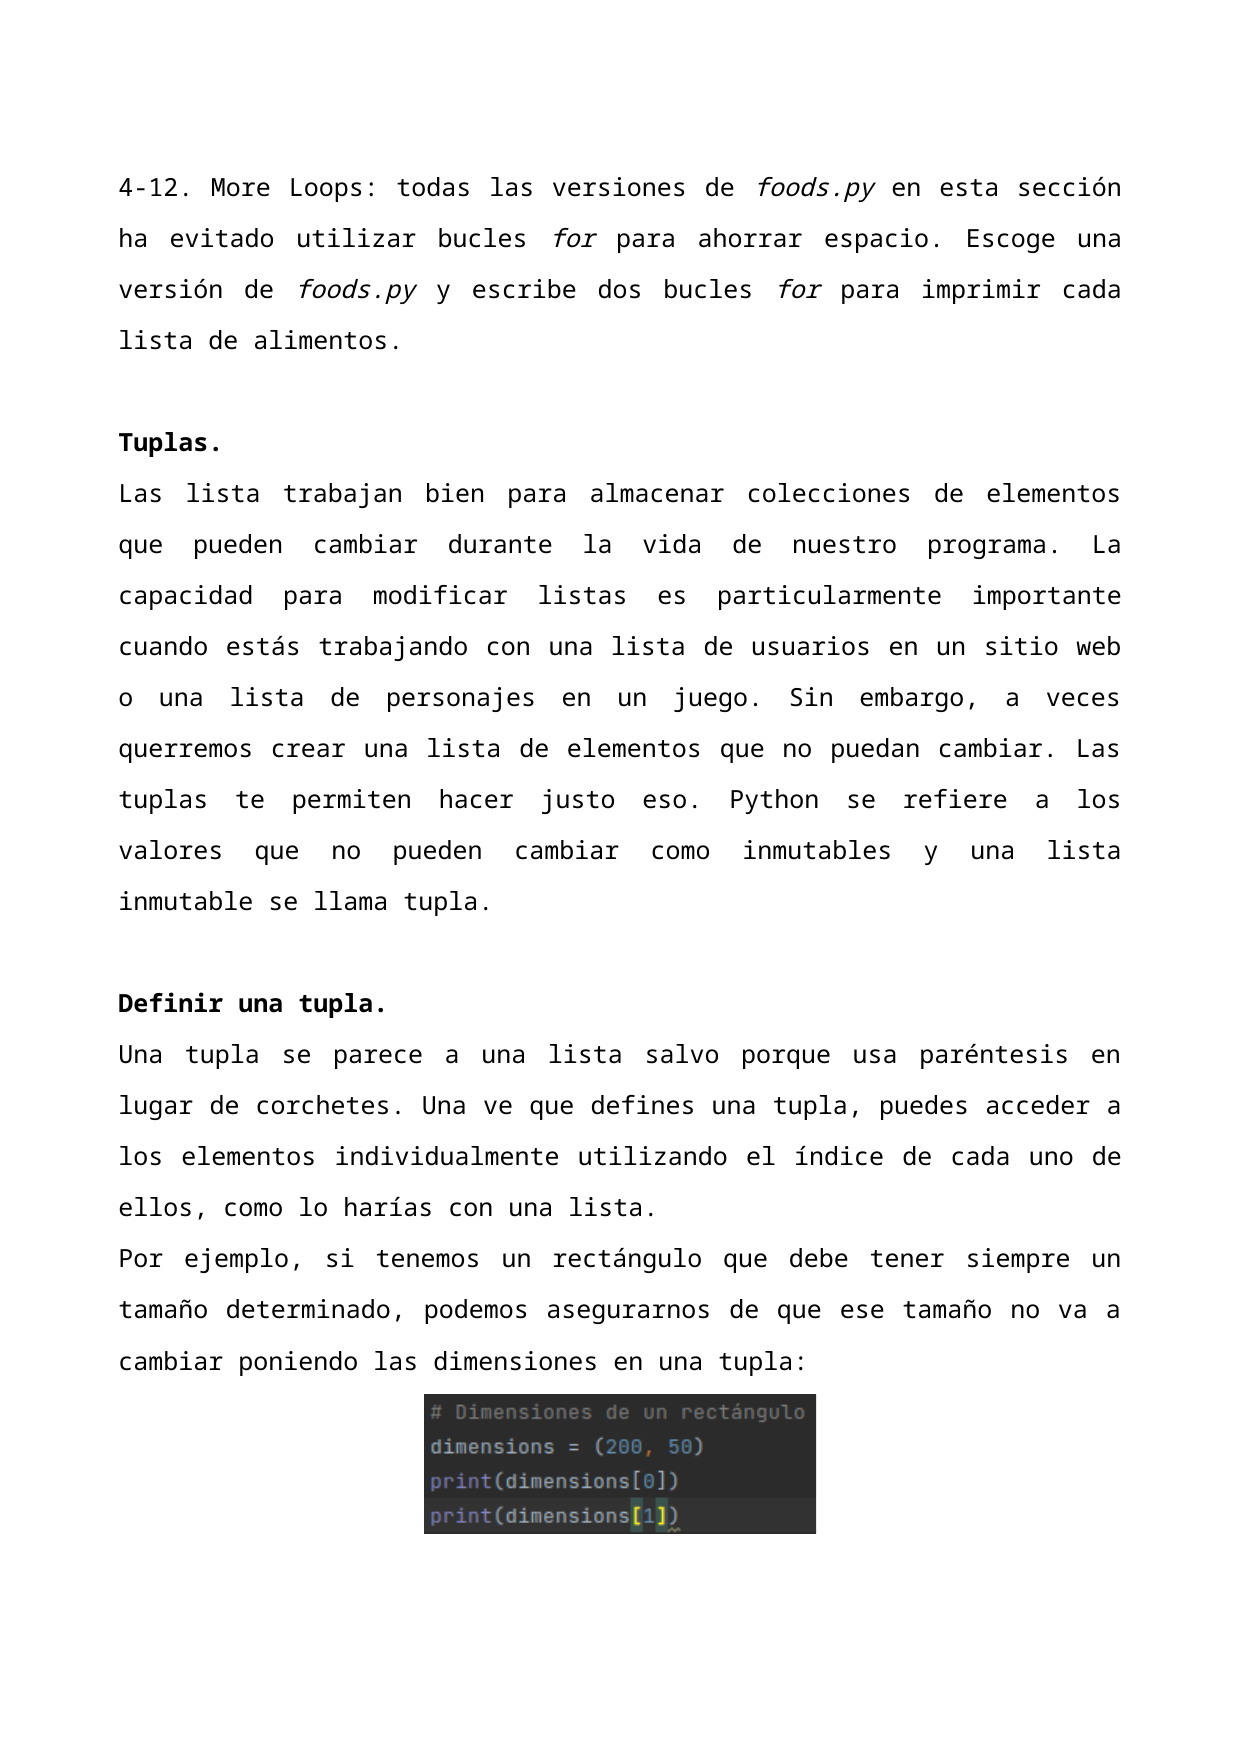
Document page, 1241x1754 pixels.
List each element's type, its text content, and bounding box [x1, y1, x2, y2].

text 4-12. More Loops: todas las versiones de foods.py en esta sección ha evitado utilizar bucles for para ahorrar espacio. Escoge una versión de foods.py y escribe dos bucles for para imprimir cada lista de alimentos. [118, 169, 1122, 356]
text Tuplas. [118, 424, 1122, 458]
text Una tupla se parece a una lista salvo porque usa paréntesis en lugar de corchetes. Una ve que defines una tupla, puedes acceder a los elementos individualmente utilizando el índice de cada uno de ellos, como lo harías con una lista. [118, 1037, 1122, 1224]
text Por ejemplo, si tenemos un rectángulo que debe tener siempre un tamaño determinado, podemos asegurarnos de que ese tamaño no va a cambiar poniendo las dimensiones en una tupla: [118, 1241, 1122, 1377]
text Las lista trabajan bien para almacenar colecciones de elementos que pueden cambiar durante la vida de nuestro programa. La capacidad para modificar listas es particularmente importante cuando estás trabajando con una lista de usuarios en un sitio web o una lista de personajes en un juego. Sin embargo, a veces querremos crear una lista de elementos que no puedan cambiar. Las tuplas te permiten hacer justo eso. Python se refiere a los valores que no pueden cambiar como inmutables y una lista inmutable se llama tupla. [118, 475, 1122, 918]
picture [424, 1394, 817, 1534]
text Definir una tupla. [118, 986, 1122, 1020]
